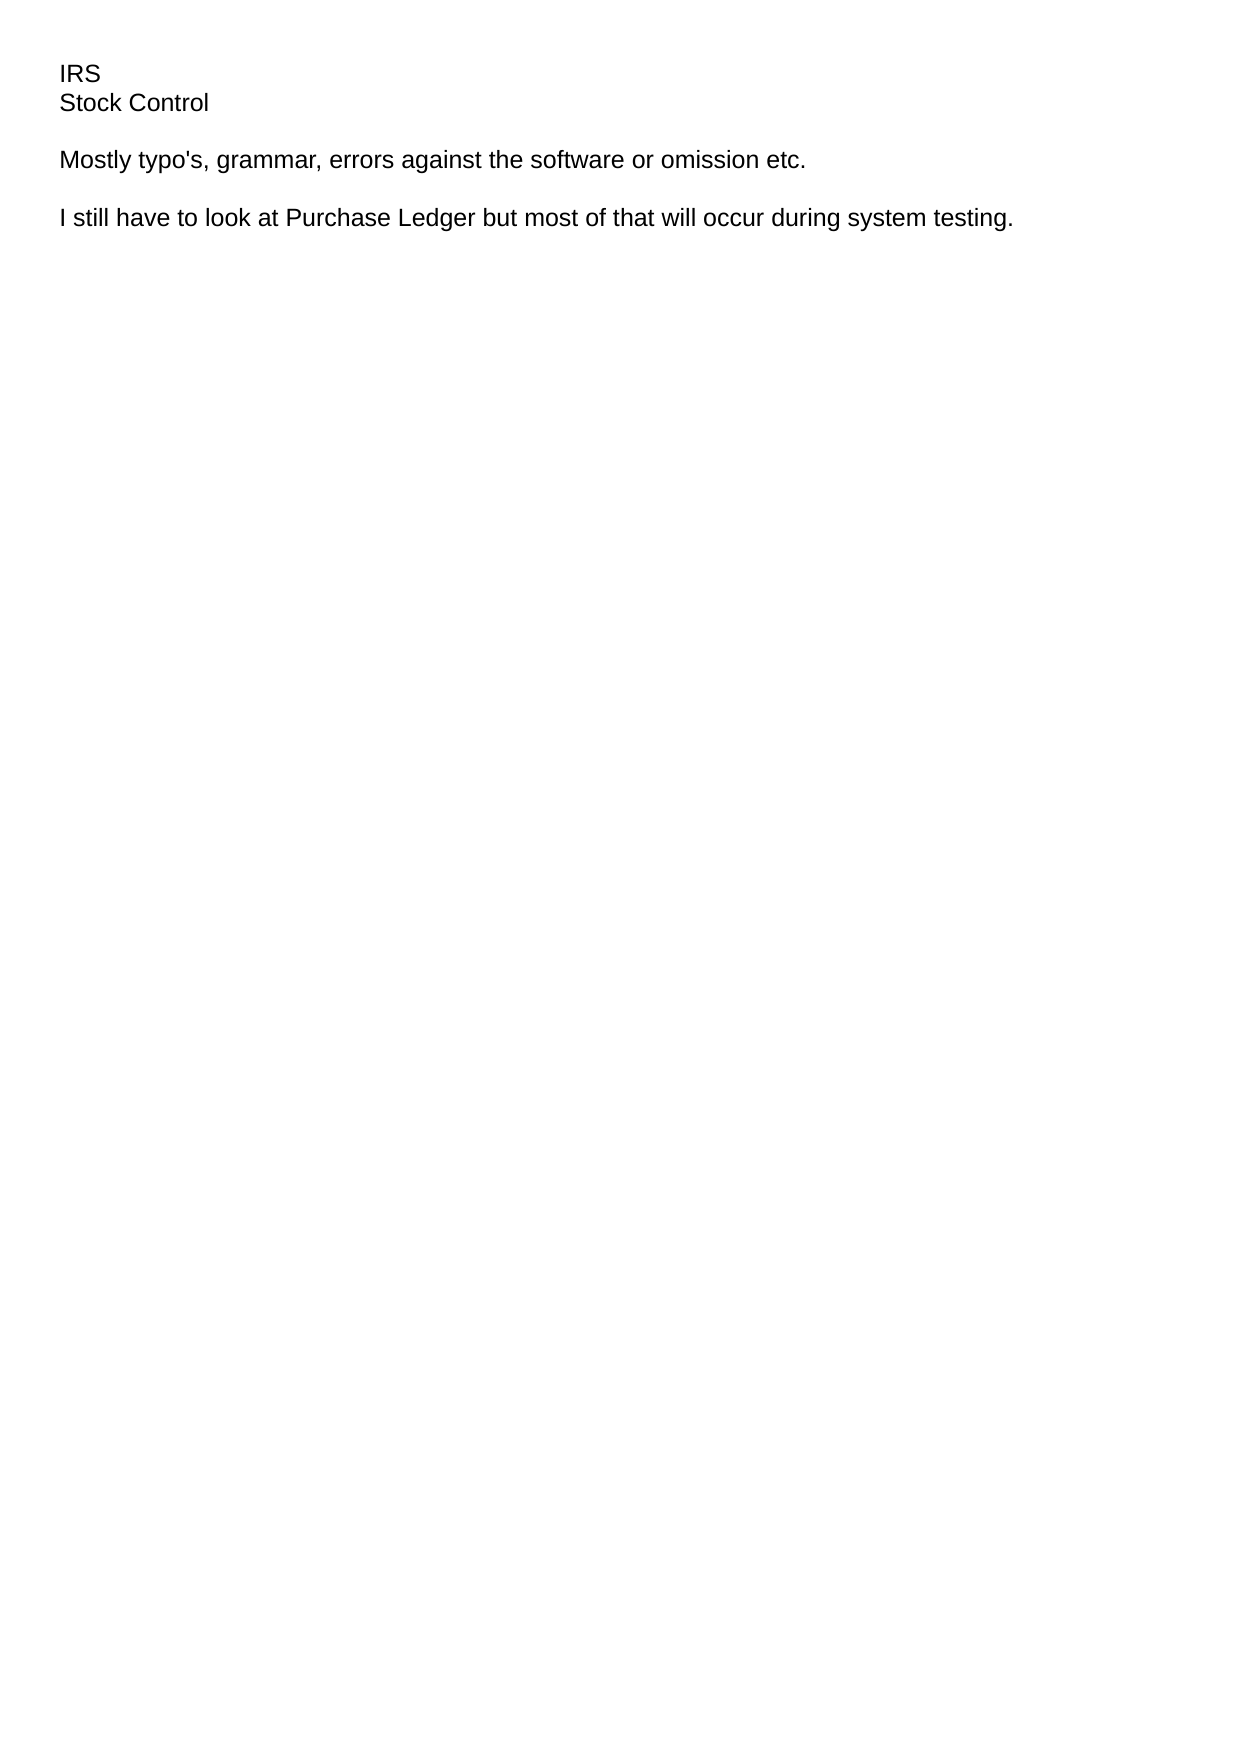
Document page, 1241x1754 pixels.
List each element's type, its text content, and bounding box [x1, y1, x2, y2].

text I still have to look at Purchase Ledger but most of that will occur during system testing. [59, 203, 1181, 232]
text IRS [59, 59, 1181, 88]
text Mostly typo's, grammar, errors against the software or omission etc. [59, 145, 1181, 174]
text Stock Control [59, 88, 1181, 117]
